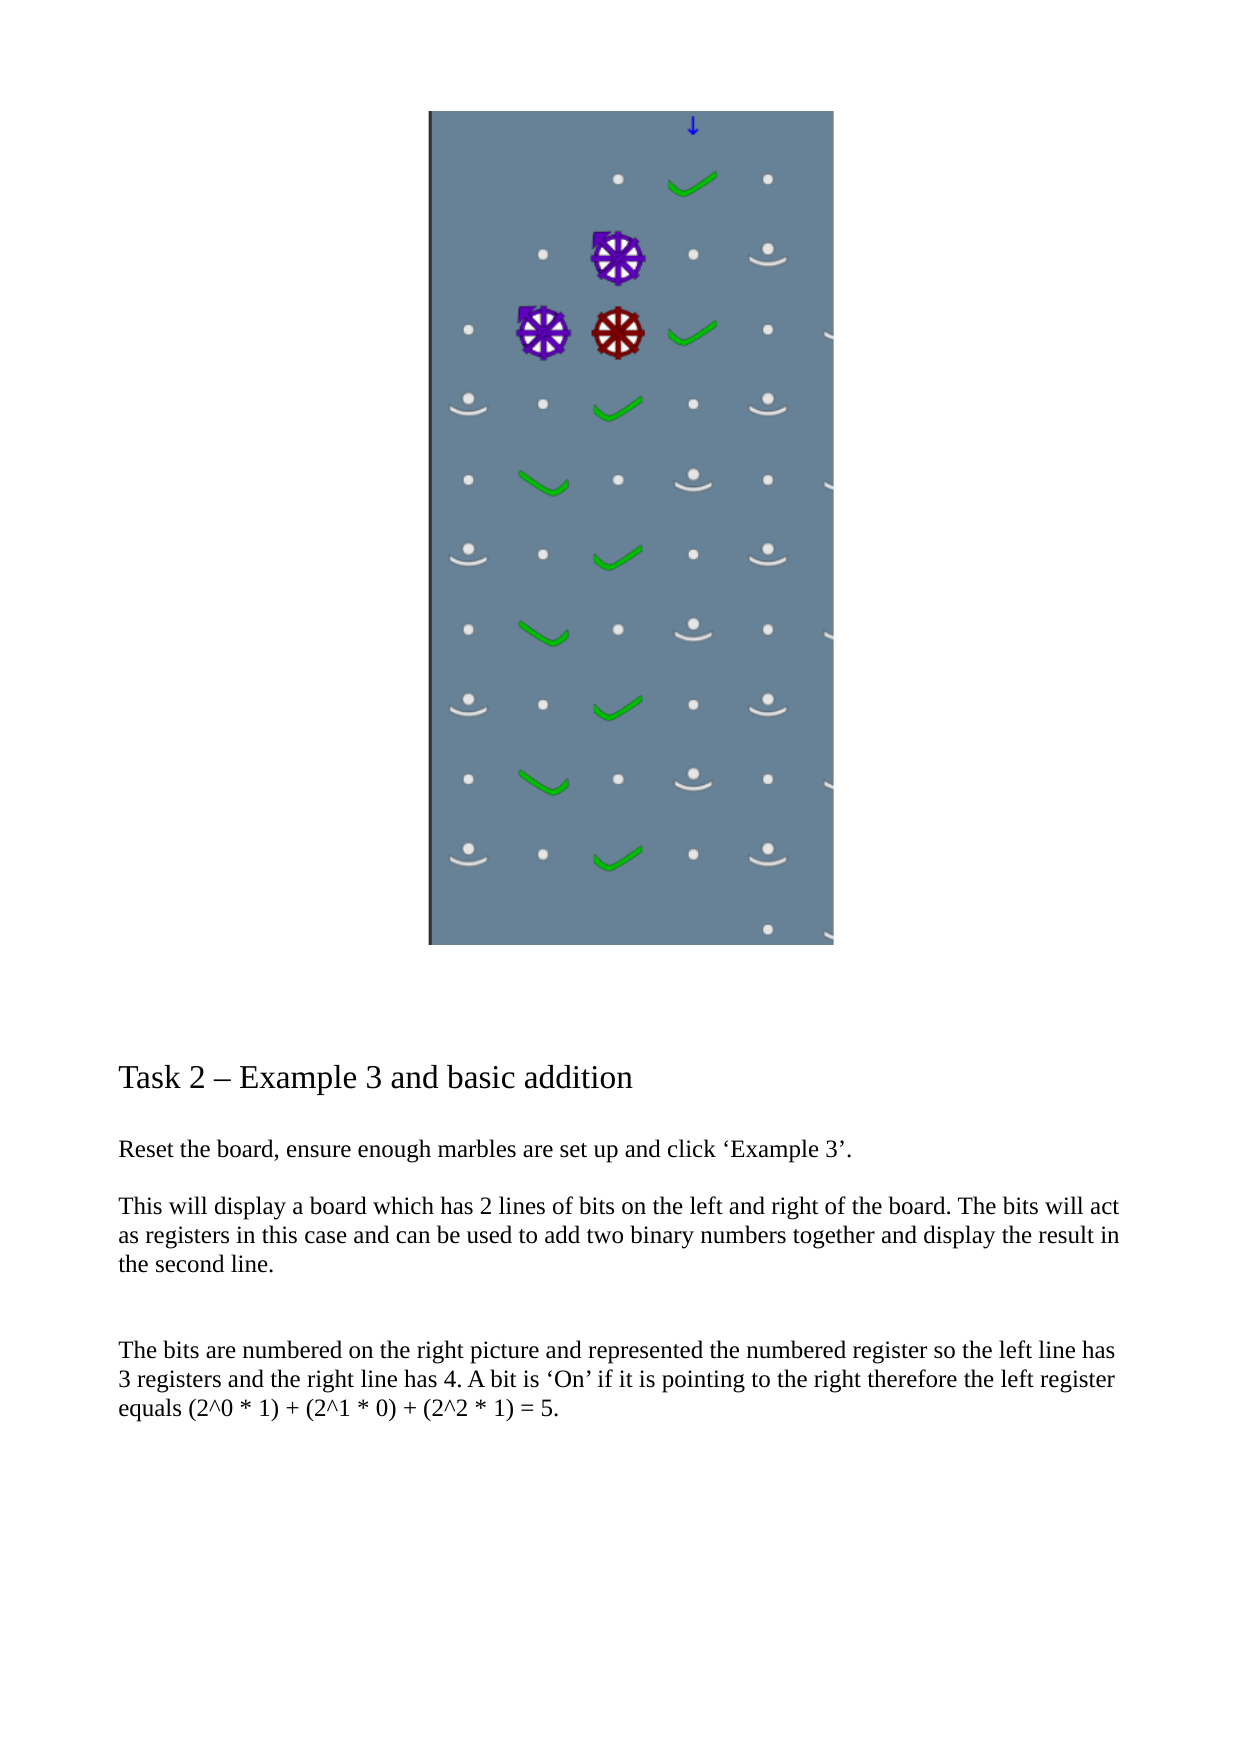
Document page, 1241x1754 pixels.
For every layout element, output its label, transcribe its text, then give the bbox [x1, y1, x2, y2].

picture [428, 111, 834, 945]
text This will display a board which has 2 lines of bits on the left and right of the board. The bits will act as registers in this case and can be used to add two binary numbers together and display the result in the second line. [118, 1191, 1122, 1278]
text The bits are numbered on the right picture and represented the numbered register so the left line has 3 registers and the right line has 4. A bit is ‘On’ if it is pointing to the right therefore the left register equals (2^0 * 1) + (2^1 * 0) + (2^2 * 1) = 5. [118, 1335, 1122, 1421]
text Reset the board, ensure enough marbles are set up and click ‘Example 3’. [118, 1134, 1122, 1163]
text Task 2 – Example 3 and basic addition [118, 1057, 1122, 1096]
